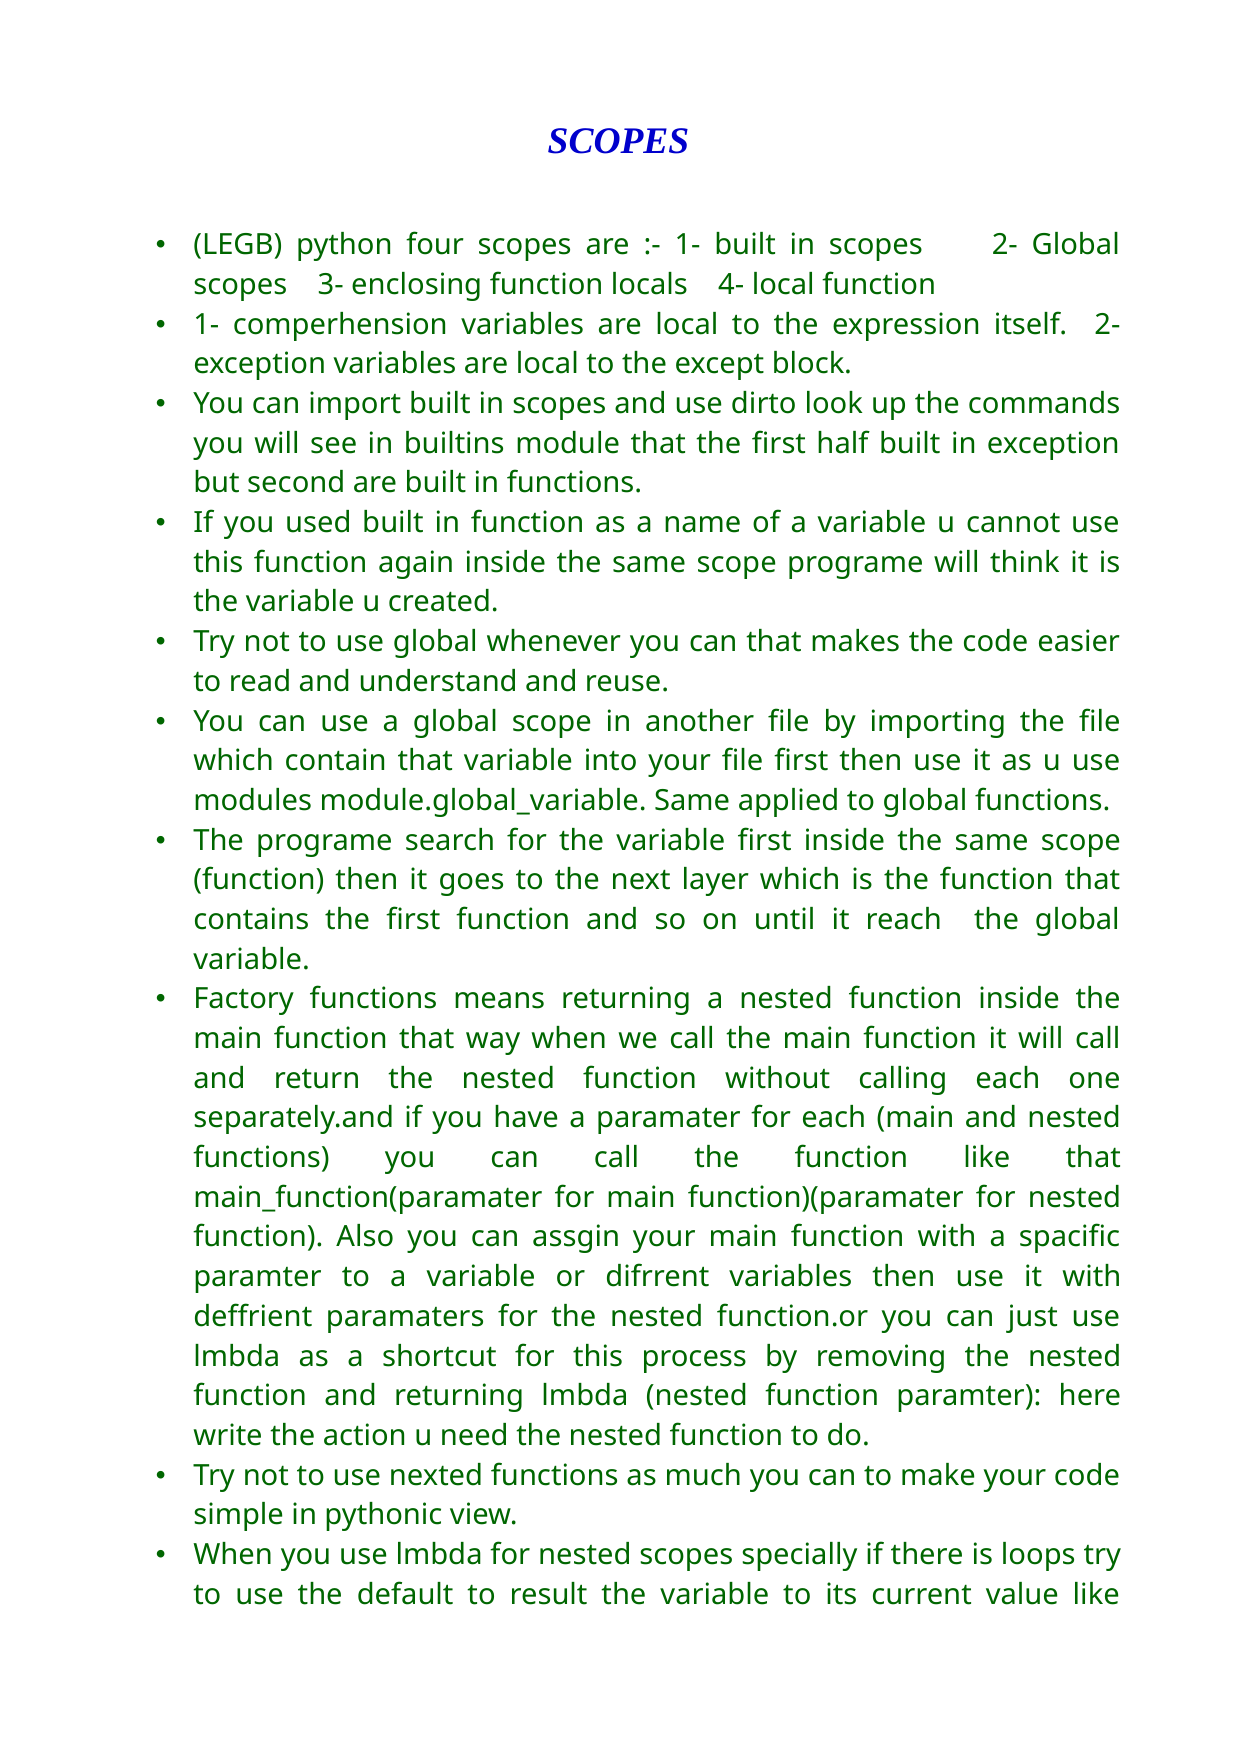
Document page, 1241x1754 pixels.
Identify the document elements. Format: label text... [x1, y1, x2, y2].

list When you use lmbda for nested scopes specially if there is loops try to use the default to result the variable to its current value like [156, 1533, 1122, 1613]
list If you used built in function as a name of a variable u cannot use this function again inside the same scope programe will think it is the variable u created. [156, 501, 1122, 620]
list Factory functions means returning a nested function inside the main function that way when we call the main function it will call and return the nested function without calling each one separately.and if you have a paramater for each (main and nested functions) you can call the function like that main_function(paramater for main function)(paramater for nested function). Also you can assgin your main function with a spacific paramter to a variable or difrrent variables then use it with deffrient paramaters for the nested function.or you can just use lmbda as a shortcut for this process by removing the nested function and returning lmbda (nested function paramter): here write the action u need the nested function to do. [156, 978, 1122, 1454]
list You can import built in scopes and use dirto look up the commands you will see in builtins module that the first half built in exception but second are built in functions. [156, 382, 1122, 501]
list Try not to use nexted functions as much you can to make your code simple in pythonic view. [156, 1454, 1122, 1533]
list You can use a global scope in another file by importing the file which contain that variable into your file first then use it as u use modules module.global_variable. Same applied to global functions. [156, 700, 1122, 819]
list 1- comperhension variables are local to the expression itself. 2- exception variables are local to the except block. [156, 303, 1122, 382]
text SCOPES [118, 118, 1122, 161]
list Try not to use global whenever you can that makes the code easier to read and understand and reuse. [156, 620, 1122, 700]
list (LEGB) python four scopes are :- 1- built in scopes 2- Global scopes 3- enclosing function locals 4- local function [156, 223, 1122, 303]
list The programe search for the variable first inside the same scope (function) then it goes to the next layer which is the function that contains the first function and so on until it reach the global variable. [156, 819, 1122, 978]
